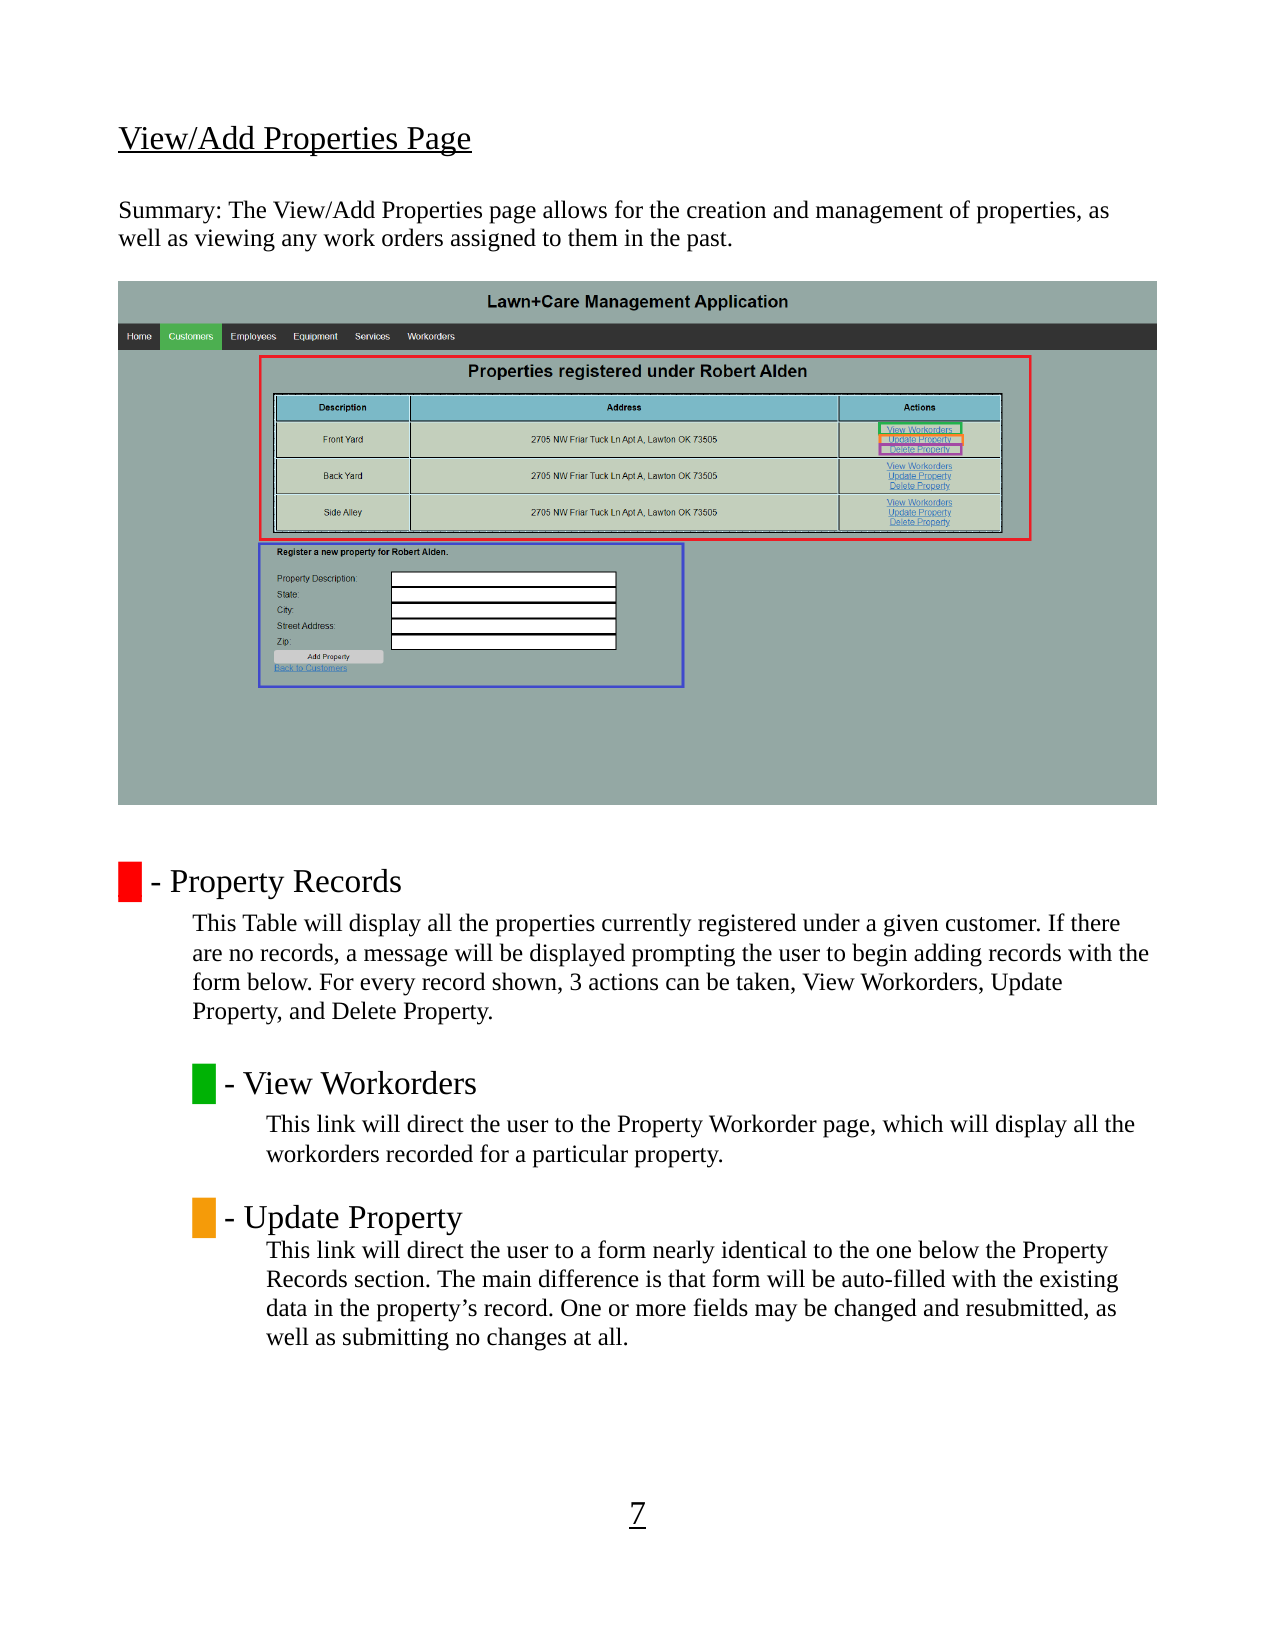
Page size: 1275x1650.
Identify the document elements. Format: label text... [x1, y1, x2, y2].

text View/Add Properties Page [118, 118, 1157, 156]
text Summary: The View/Add Properties page allows for the creation and management of properties, as well as viewing any work orders assigned to them in the past. [118, 195, 1157, 252]
text █ - Update Property [118, 1197, 1157, 1235]
text This link will direct the user to the Property Workorder page, which will display all the workorders recorded for a particular property. [118, 1101, 1157, 1168]
text This Table will display all the properties currently registered under a given customer. If there are no records, a message will be displayed prompting the user to begin adding records with the form below. For every record shown, 3 actions can be taken, View Workorders, Update Property, and Delete Property. [118, 900, 1157, 1024]
text This link will direct the user to a form nearly identical to the one below the Property Records section. The main difference is that form will be auto-filled with the existing data in the property’s record. One or more fields may be changed and resubmitted, as well as submitting no changes at all. [118, 1235, 1157, 1350]
text █ - View Workorders [118, 1063, 1157, 1101]
picture [118, 281, 1157, 805]
text █ - Property Records [142, 862, 1157, 900]
